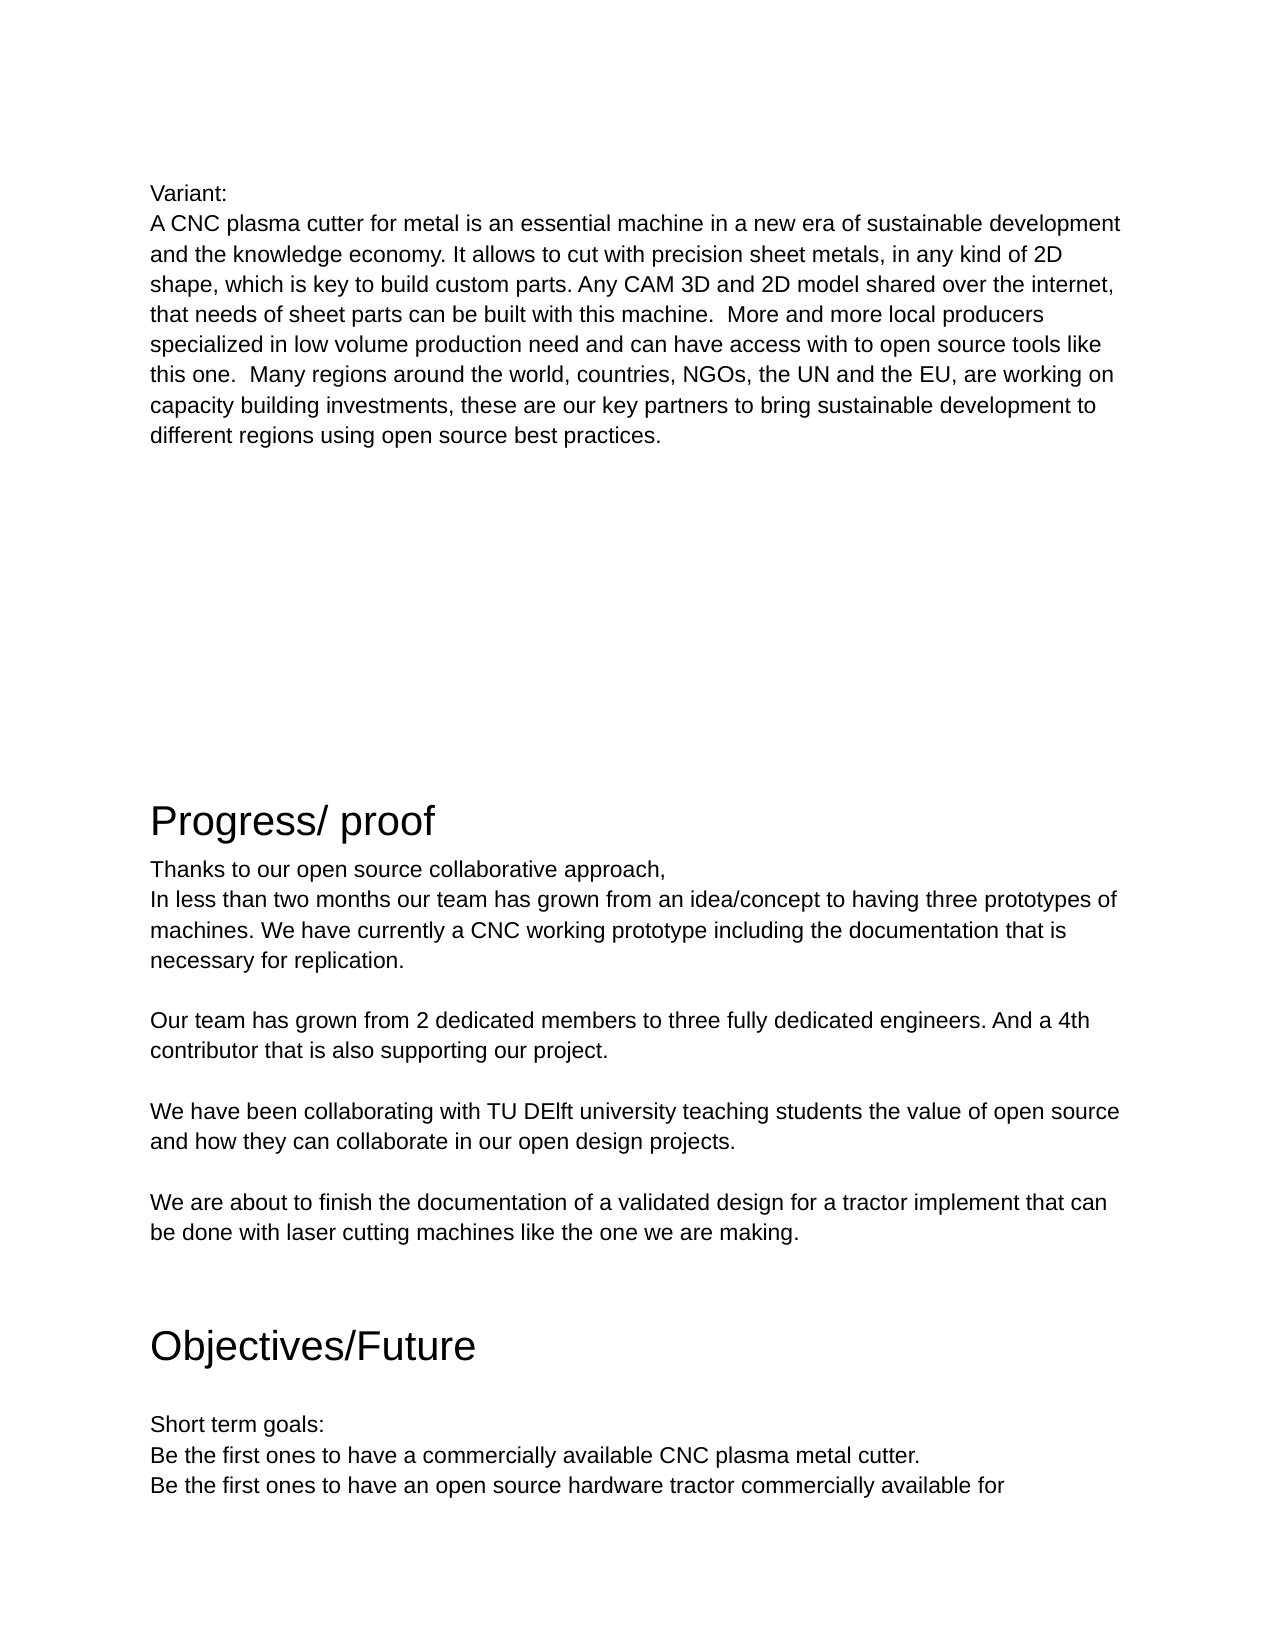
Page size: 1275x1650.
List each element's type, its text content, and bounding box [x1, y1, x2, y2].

text Be the first ones to have an open source hardware tractor commercially available for [150, 1472, 1125, 1498]
subtitle Progress/ proof [150, 796, 1125, 844]
text A CNC plasma cutter for metal is an essential machine in a new era of sustainable development and the knowledge economy. It allows to cut with precision sheet metals, in any kind of 2D shape, which is key to build custom parts. Any CAM 3D and 2D model shared over the internet, that needs of sheet parts can be built with this machine. More and more local producers specialized in low volume production need and can have access with to open source tools like this one. Many regions around the world, countries, NGOs, the UN and the EU, are working on capacity building investments, these are our key partners to bring sustainable development to different regions using open source best practices. [150, 210, 1125, 448]
text We are about to finish the documentation of a validated design for a tractor implement that can be done with laser cutting machines like the one we are making. [150, 1188, 1125, 1245]
subtitle Objectives/Future [150, 1321, 1125, 1369]
text Short term goals: [150, 1411, 1125, 1438]
text Our team has grown from 2 dedicated members to three fully dedicated engineers. And a 4th contributor that is also supporting our project. [150, 1007, 1125, 1064]
text Be the first ones to have a commercially available CNC plasma metal cutter. [150, 1442, 1125, 1468]
text In less than two months our team has grown from an idea/concept to having three prototypes of machines. We have currently a CNC working prototype including the documentation that is necessary for replication. [150, 886, 1125, 973]
text We have been collaborating with TU DElft university teaching students the value of open source and how they can collaborate in our open design projects. [150, 1098, 1125, 1154]
text Variant: [150, 180, 1125, 207]
text Thanks to our open source collaborative approach, [150, 856, 1125, 883]
